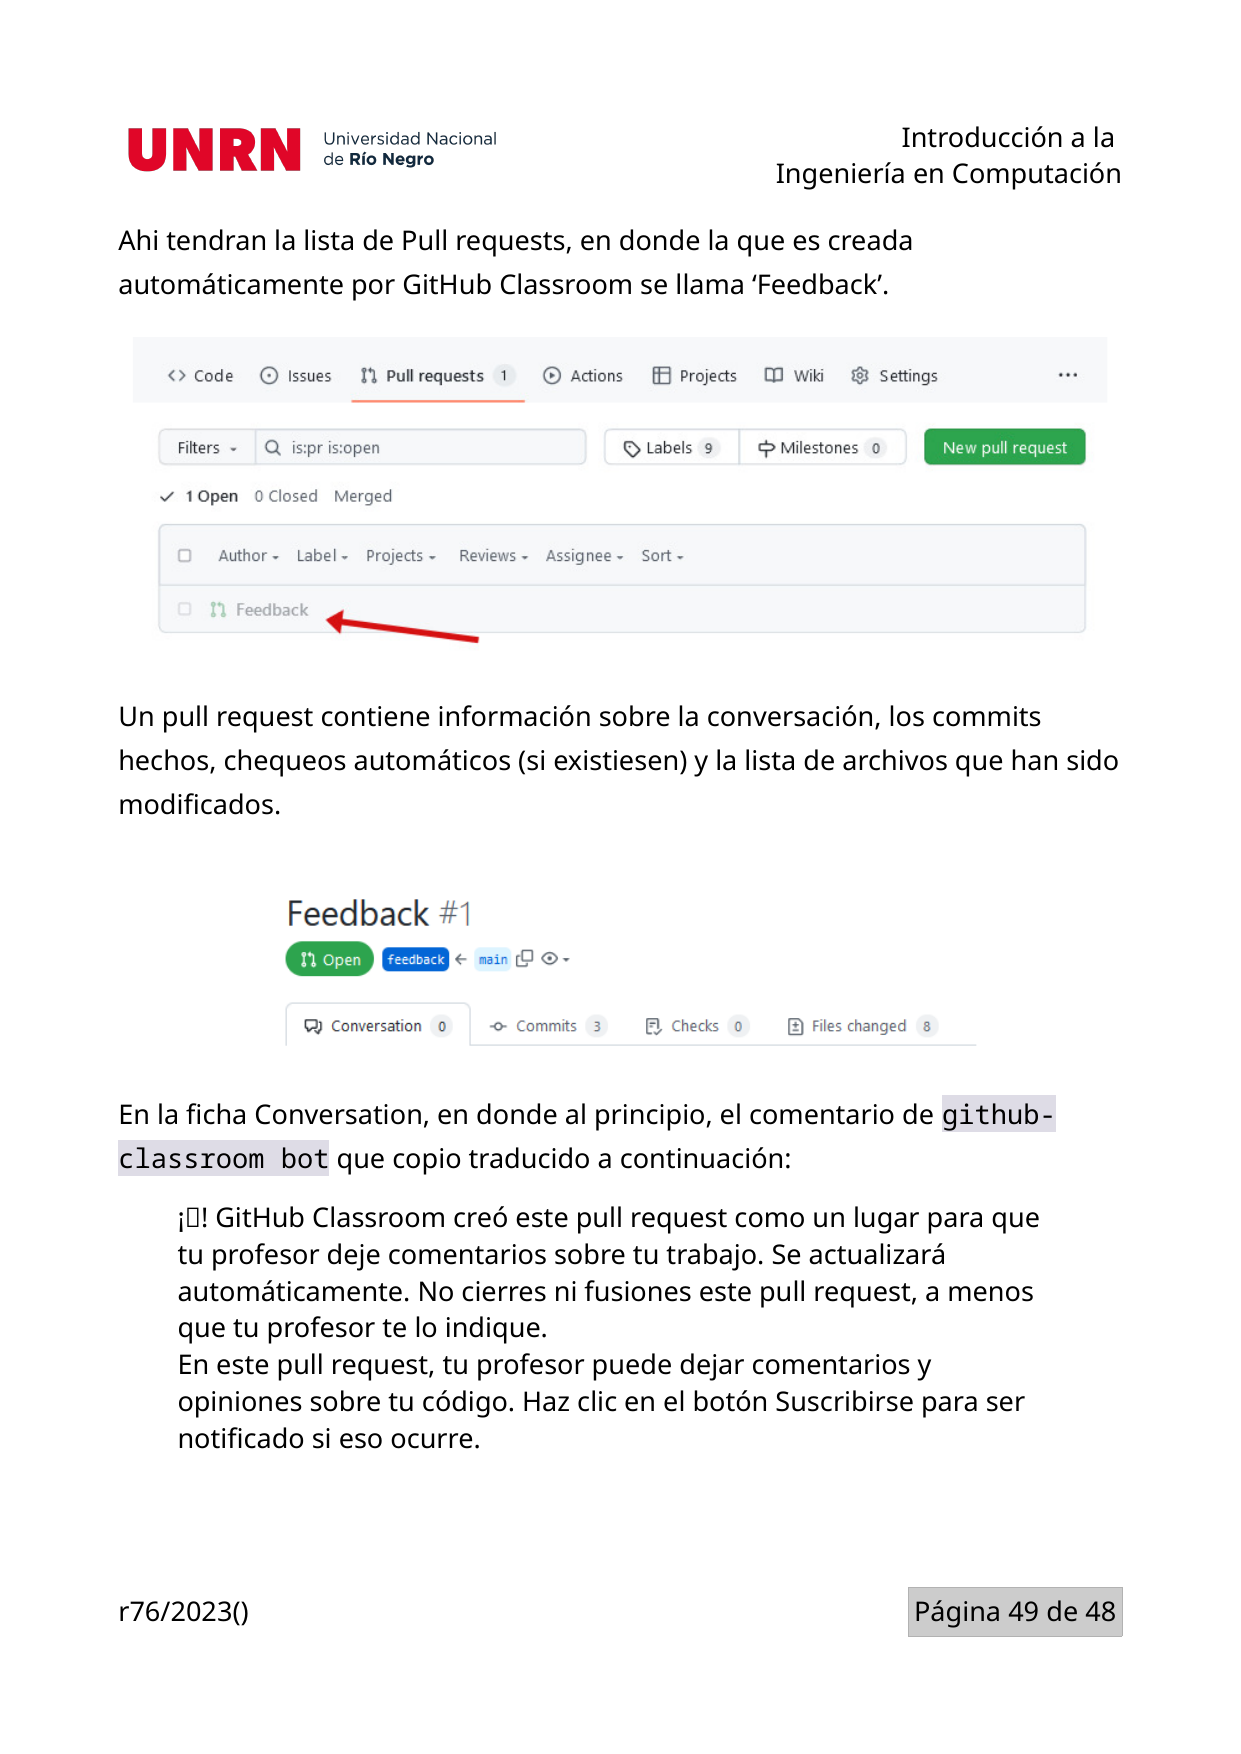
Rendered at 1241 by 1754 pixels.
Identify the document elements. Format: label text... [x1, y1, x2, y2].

text Un pull request contiene información sobre la conversación, los commits hechos, chequeos automáticos (si existiesen) y la lista de archivos que han sido modificados. [118, 324, 1122, 823]
picture [132, 337, 1108, 661]
text Ahi tendran la lista de Pull requests, en donde la que es creada automáticamente por GitHub Classroom se llama ‘Feedback’. [118, 221, 1122, 302]
picture [263, 873, 977, 1059]
picture [118, 118, 505, 180]
text ¡👋! GitHub Classroom creó este pull request como un lugar para que tu profesor deje comentarios sobre tu trabajo. Se actualizará automáticamente. No cierres ni fusiones este pull request, a menos que tu profesor te lo indique. [177, 1198, 1063, 1346]
text En este pull request, tu profesor puede dejar comentarios y opiniones sobre tu código. Haz clic en el botón Suscribirse para ser notificado si eso ocurre. [177, 1346, 1063, 1456]
text En la ficha Conversation, en donde al principio, el comentario de github-classroom bot que copio traducido a continuación: [118, 844, 1122, 1176]
